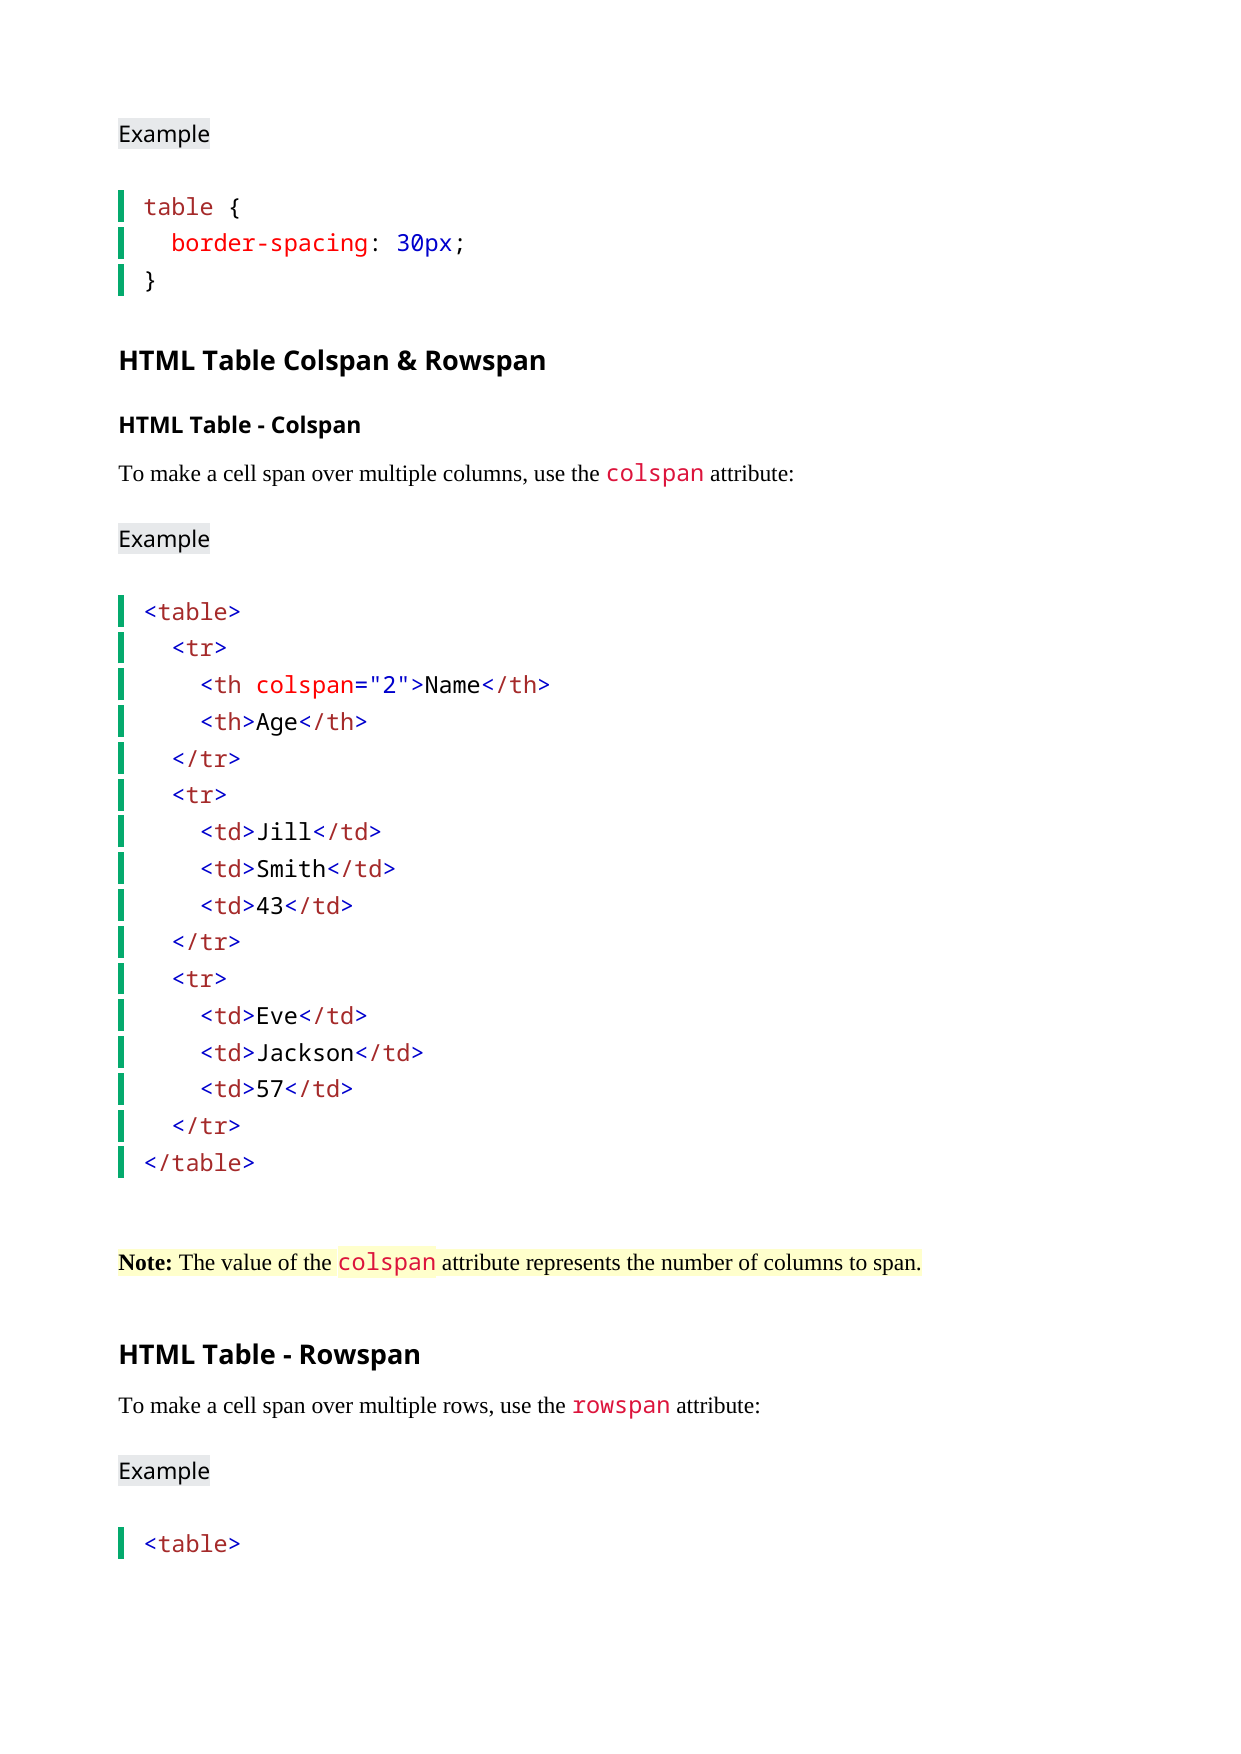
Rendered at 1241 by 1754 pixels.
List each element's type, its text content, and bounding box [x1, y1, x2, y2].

subtitle Example [118, 1455, 1122, 1486]
subtitle HTML Table - Colspan [118, 409, 1122, 440]
subtitle HTML Table - Rowspan [118, 1336, 1122, 1372]
text table { border-spacing: 30px; } [118, 190, 1122, 296]
subtitle Example [118, 118, 1122, 149]
subtitle HTML Table Colspan & Rowspan [118, 341, 1122, 378]
text Note: The value of the colspan attribute represents the number of columns to span. [118, 1246, 1122, 1278]
text To make a cell span over multiple rows, use the rowspan attribute: [118, 1388, 1122, 1420]
text To make a cell span over multiple columns, use the colspan attribute: [118, 456, 1122, 488]
text <table> <tr> <th colspan="2">Name</th> <th>Age</th> </tr> <tr> <td>Jill</td> <td>Smith</td> <td>43</td> </tr> <tr> <td>Eve</td> <td>Jackson</td> <td>57</td> </tr> </table> [118, 595, 1122, 1178]
subtitle Example [118, 523, 1122, 554]
text <table> [124, 1527, 1122, 1559]
